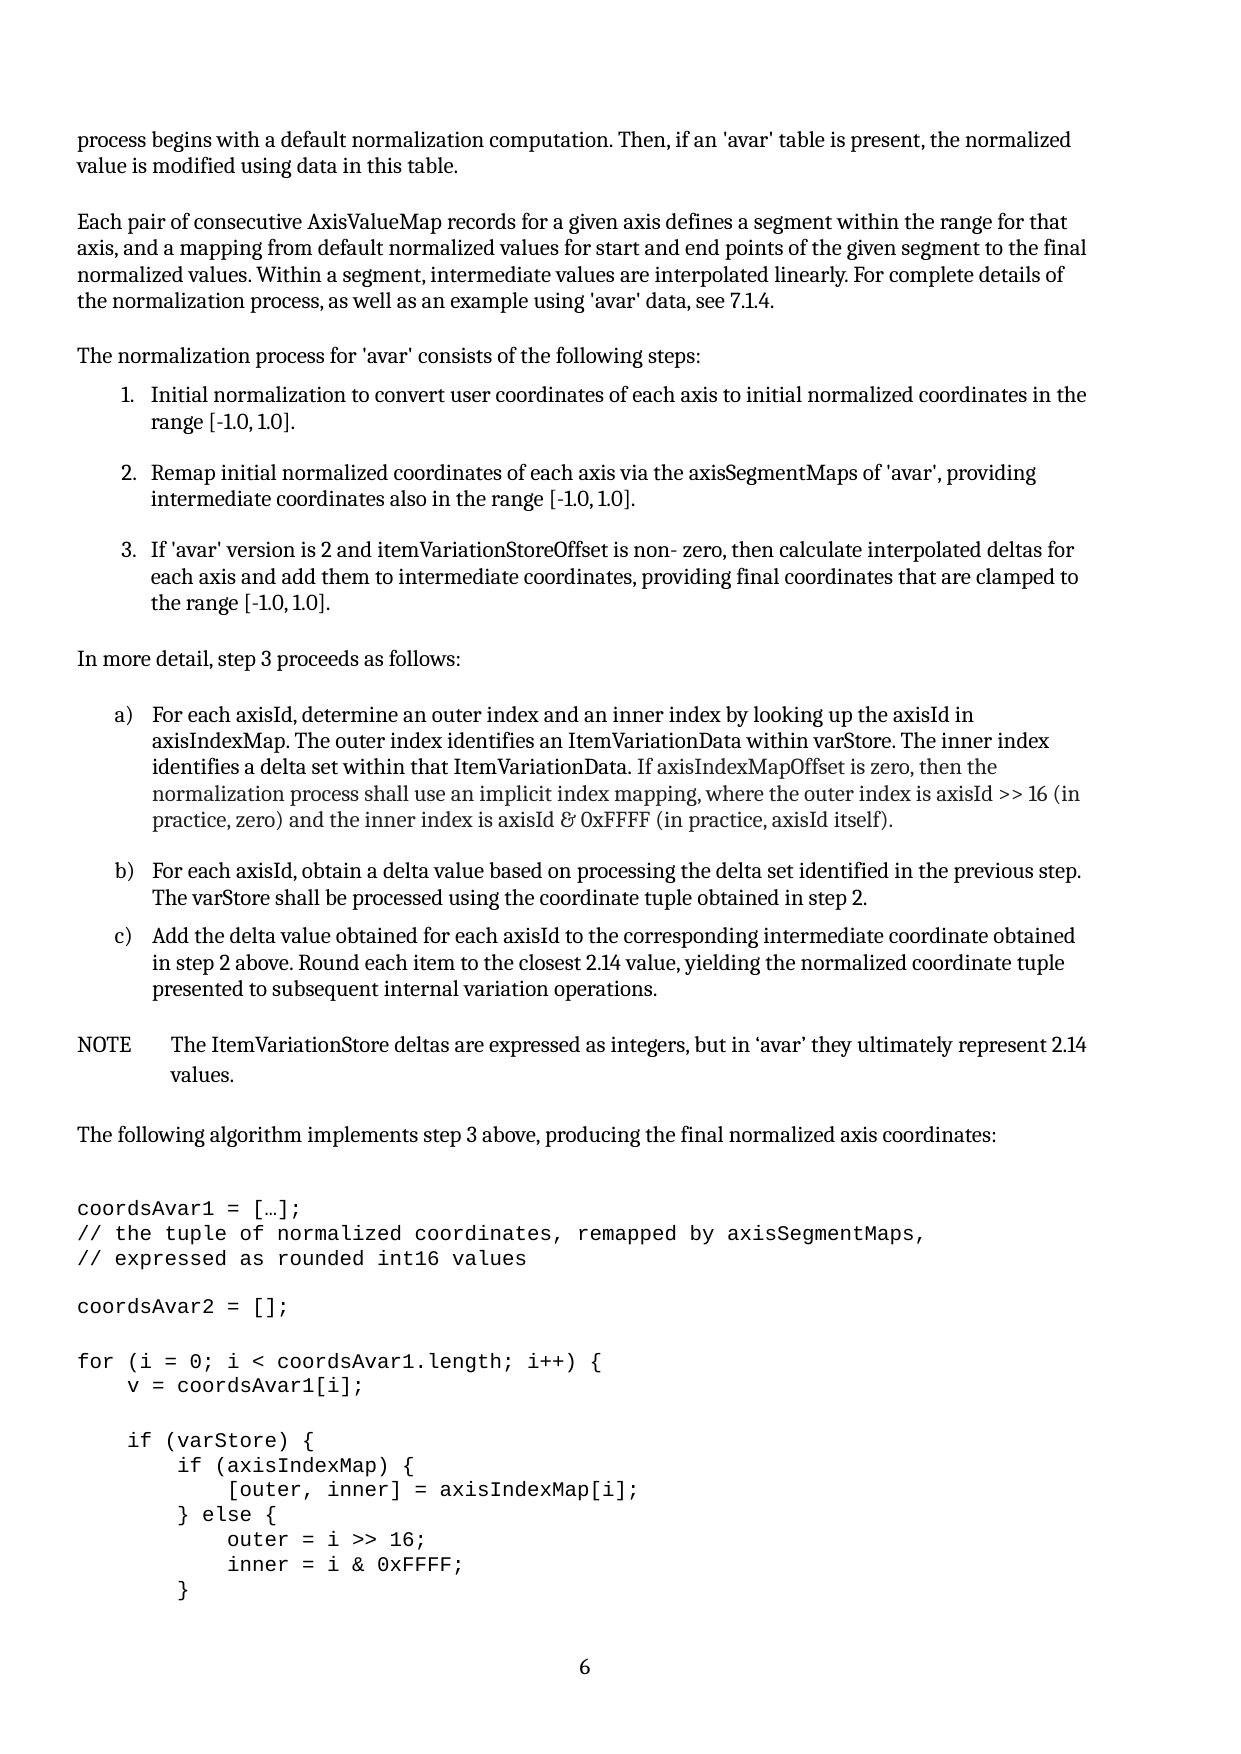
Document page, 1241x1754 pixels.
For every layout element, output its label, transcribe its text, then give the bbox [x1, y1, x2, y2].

list If 'avar' version is 2 and itemVariationStoreOffset is non- zero, then calculate interpolated deltas for each axis and add them to intermediate coordinates, providing final coordinates that are clamped to the range [-1.0, 1.0]. [121, 537, 1093, 616]
text NOTE The ItemVariationStore deltas are expressed as integers, but in ‘avar’ they ultimately represent 2.14 values. [77, 1032, 1093, 1088]
list Add the delta value obtained for each axisId to the corresponding intermediate coordinate obtained in step 2 above. Round each item to the closest 2.14 value, yielding the normalized coordinate tuple presented to subsequent internal variation operations. [114, 923, 1093, 1002]
text coordsAvar1 = […]; // the tuple of normalized coordinates, remapped by axisSegmentMaps, // expressed as rounded int16 values [77, 1172, 1093, 1272]
text The normalization process for 'avar' consists of the following steps: [77, 343, 1093, 369]
text if (varStore) { if (axisIndexMap) { [outer, inner] = axisIndexMap[i]; } else { outer = i >> 16; inner = i & 0xFFFF; } [77, 1429, 1093, 1602]
list For each axisId, obtain a delta value based on processing the delta set identified in the previous step. The varStore shall be processed using the coordinate tuple obtained in step 2. [114, 858, 1093, 911]
text coordsAvar2 = []; [77, 1295, 1093, 1320]
text Each pair of consecutive AxisValueMap records for a given axis defines a segment within the range for that axis, and a mapping from default normalized values for start and end points of the given segment to the final normalized values. Within a segment, intermediate values are interpolated linearly. For complete details of the normalization process, as well as an example using 'avar' data, see 7.1.4. [77, 209, 1093, 314]
list Remap initial normalized coordinates of each axis via the axisSegmentMaps of 'avar', providing intermediate coordinates also in the range [-1.0, 1.0]. [121, 459, 1093, 512]
list For each axisId, determine an outer index and an inner index by looking up the axisId in axisIndexMap. The outer index identifies an ItemVariationData within varStore. The inner index identifies a delta set within that ItemVariationData. If axisIndexMapOffset is zero, then the normalization process shall use an implicit index mapping, where the outer index is axisId >> 16 (in practice, zero) and the inner index is axisId & 0xFFFF (in practice, axisId itself). [114, 701, 1093, 833]
text In more detail, step 3 proceeds as follows: [77, 646, 1093, 672]
text for (i = 0; i < coordsAvar1.length; i++) { v = coordsAvar1[i]; [77, 1349, 1093, 1399]
list Initial normalization to convert user coordinates of each axis to initial normalized coordinates in the range [-1.0, 1.0]. [121, 382, 1093, 435]
text process begins with a default normalization computation. Then, if an 'avar' table is present, the normalized value is modified using data in this table. [77, 127, 1093, 179]
text The following algorithm implements step 3 above, producing the final normalized axis coordinates: [77, 1121, 1093, 1148]
